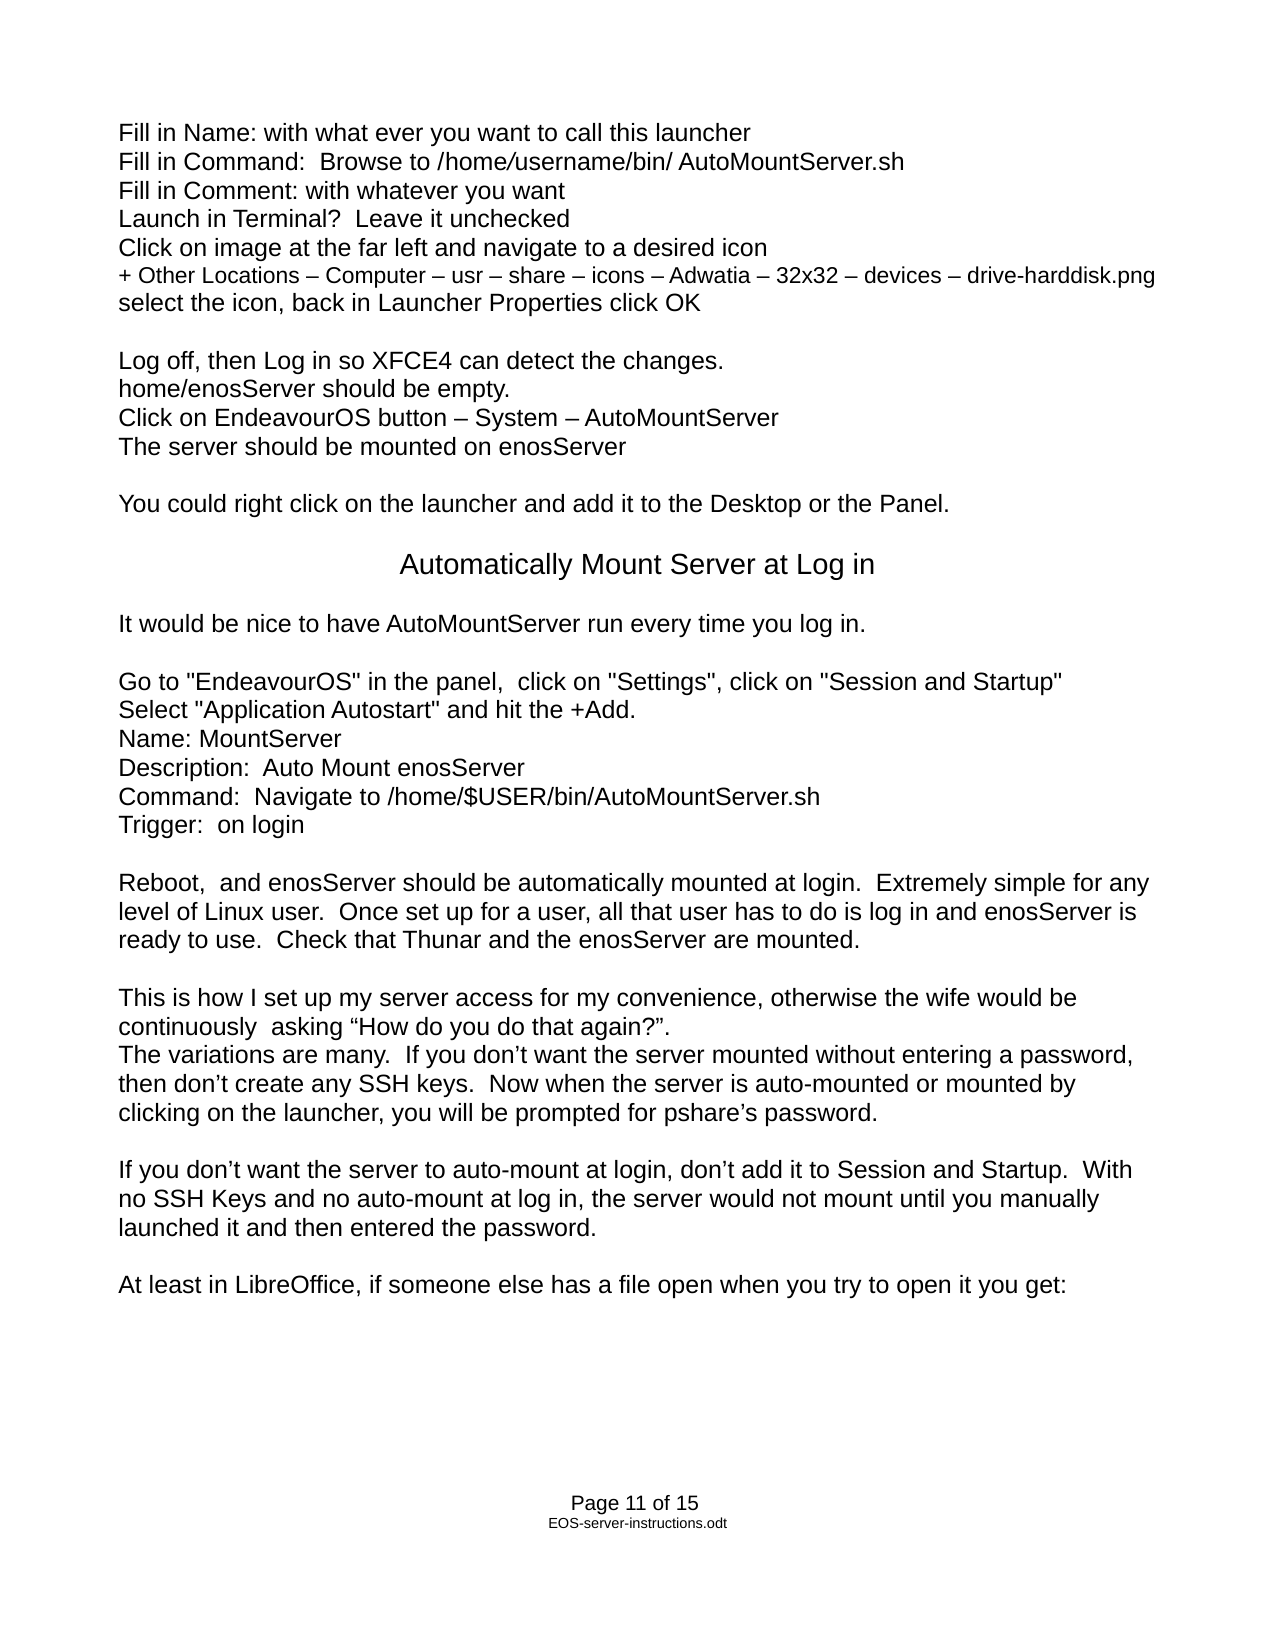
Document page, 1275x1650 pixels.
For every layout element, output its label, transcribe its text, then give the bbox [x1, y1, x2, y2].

text Go to "EndeavourOS" in the panel, click on "Settings", click on "Session and Startup" [118, 667, 1157, 696]
text You could right click on the launcher and add it to the Desktop or the Panel. [118, 489, 1157, 518]
text + Other Locations – Computer – usr – share – icons – Adwatia – 32x32 – devices – drive-harddisk.png [118, 262, 1157, 288]
text Fill in Name: with what ever you want to call this launcher [118, 118, 1157, 147]
text Log off, then Log in so XFCE4 can detect the changes. [118, 346, 1157, 374]
text Fill in Command: Browse to /home/username/bin/ AutoMountServer.sh [118, 147, 1157, 176]
text Select "Application Autostart" and hit the +Add. [118, 696, 1157, 724]
text Reboot, and enosServer should be automatically mounted at login. Extremely simple for any level of Linux user. Once set up for a user, all that user has to do is log in and enosServer is ready to use. Check that Thunar and the enosServer are mounted. [118, 868, 1157, 954]
text If you don’t want the server to auto-mount at login, don’t add it to Session and Startup. With no SSH Keys and no auto-mount at log in, the server would not mount until you manually launched it and then entered the password. [118, 1156, 1157, 1242]
text Description: Auto Mount enosServer [118, 753, 1157, 782]
text The server should be mounted on enosServer [118, 432, 1157, 461]
text Trigger: on login [118, 811, 1157, 839]
text This is how I set up my server access for my convenience, otherwise the wife would be continuously asking “How do you do that again?”. [118, 983, 1157, 1041]
text Automatically Mount Server at Log in [118, 547, 1157, 581]
text home/enosServer should be empty. [118, 374, 1157, 403]
text Command: Navigate to /home/$USER/bin/AutoMountServer.sh [118, 782, 1157, 811]
text Launch in Terminal? Leave it unchecked [118, 204, 1157, 233]
text Click on EndeavourOS button – System – AutoMountServer [118, 403, 1157, 432]
text It would be nice to have AutoMountServer run every time you log in. [118, 609, 1157, 638]
text At least in LibreOffice, if someone else has a file open when you try to open it you get: [118, 1271, 1157, 1299]
text Name: MountServer [118, 724, 1157, 753]
text Click on image at the far left and navigate to a desired icon [118, 233, 1157, 262]
text The variations are many. If you don’t want the server mounted without entering a password, then don’t create any SSH keys. Now when the server is auto-mounted or mounted by clicking on the launcher, you will be prompted for pshare’s password. [118, 1041, 1157, 1127]
text Fill in Comment: with whatever you want [118, 176, 1157, 204]
text select the icon, back in Launcher Properties click OK [118, 288, 1157, 317]
